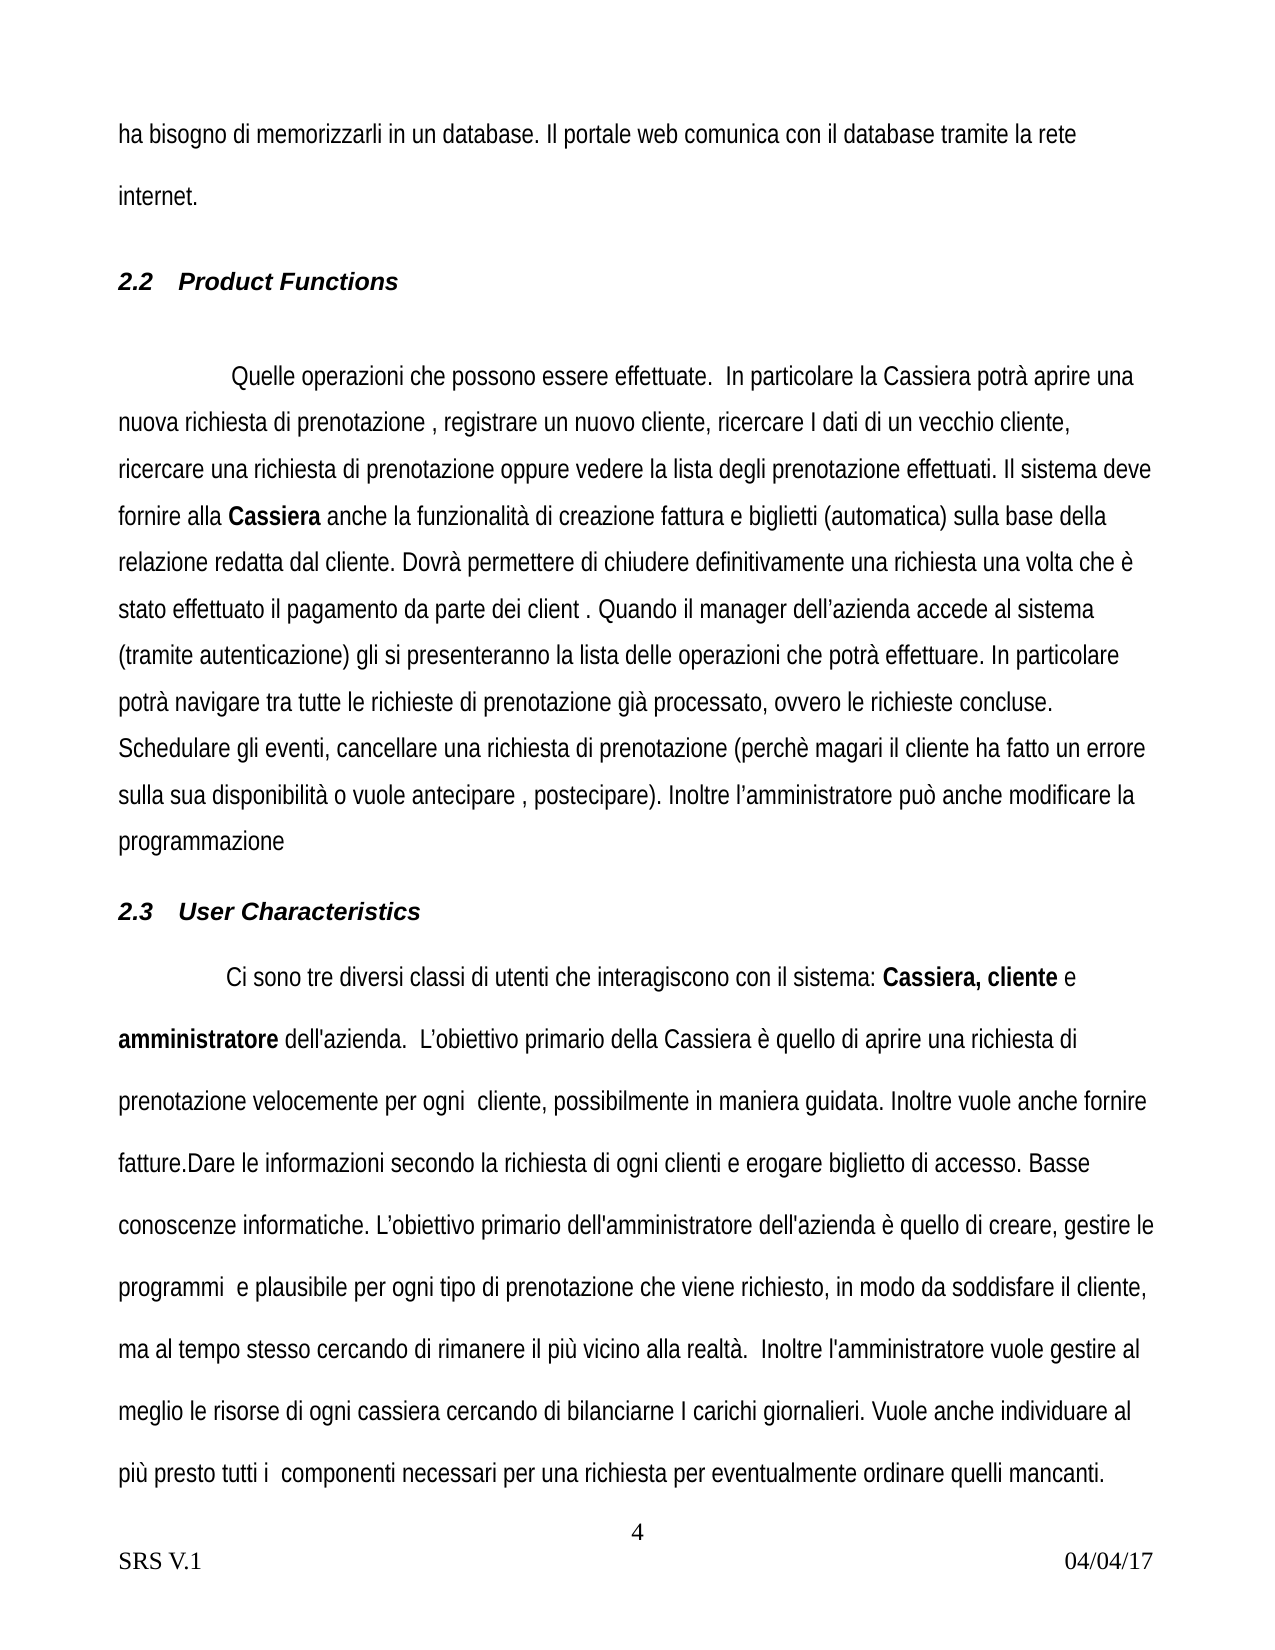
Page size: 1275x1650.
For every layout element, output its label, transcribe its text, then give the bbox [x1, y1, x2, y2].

text Ci sono tre diversi classi di utenti che interagiscono con il sistema: Cassiera, cliente e amministratore dell'azienda. L’obiettivo primario della Cassiera è quello di aprire una richiesta di prenotazione velocemente per ogni cliente, possibilmente in maniera guidata. Inoltre vuole anche fornire fatture.Dare le informazioni secondo la richiesta di ogni clienti e erogare biglietto di accesso. Basse conoscenze informatiche. L’obiettivo primario dell'amministratore dell'azienda è quello di creare, gestire le programmi e plausibile per ogni tipo di prenotazione che viene richiesto, in modo da soddisfare il cliente, ma al tempo stesso cercando di rimanere il più vicino alla realtà. Inoltre l'amministratore vuole gestire al meglio le risorse di ogni cassiera cercando di bilanciarne I carichi giornalieri. Vuole anche individuare al più presto tutti i componenti necessari per una richiesta per eventualmente ordinare quelli mancanti. [118, 961, 1157, 1489]
text ha bisogno di memorizzarli in un database. Il portale web comunica con il database tramite la rete internet. [118, 118, 1157, 211]
text Quelle operazioni che possono essere effettuate. In particolare la Cassiera potrà aprire una nuova richiesta di prenotazione , registrare un nuovo cliente, ricercare I dati di un vecchio cliente, ricercare una richiesta di prenotazione oppure vedere la lista degli prenotazione effettuati. Il sistema deve fornire alla Cassiera anche la funzionalità di creazione fattura e biglietti (automatica) sulla base della relazione redatta dal cliente. Dovrà permettere di chiudere definitivamente una richiesta una volta che è stato effettuato il pagamento da parte dei client . Quando il manager dell’azienda accede al sistema (tramite autenticazione) gli si presenteranno la lista delle operazioni che potrà effettuare. In particolare potrà navigare tra tutte le richieste di prenotazione già processato, ovvero le richieste concluse. Schedulare gli eventi, cancellare una richiesta di prenotazione (perchè magari il cliente ha fatto un errore sulla sua disponibilità o vuole antecipare , postecipare). Inoltre l’amministratore può anche modificare la programmazione [118, 360, 1157, 857]
subtitle User Characteristics [118, 897, 1157, 926]
subtitle Product Functions [118, 267, 1157, 296]
